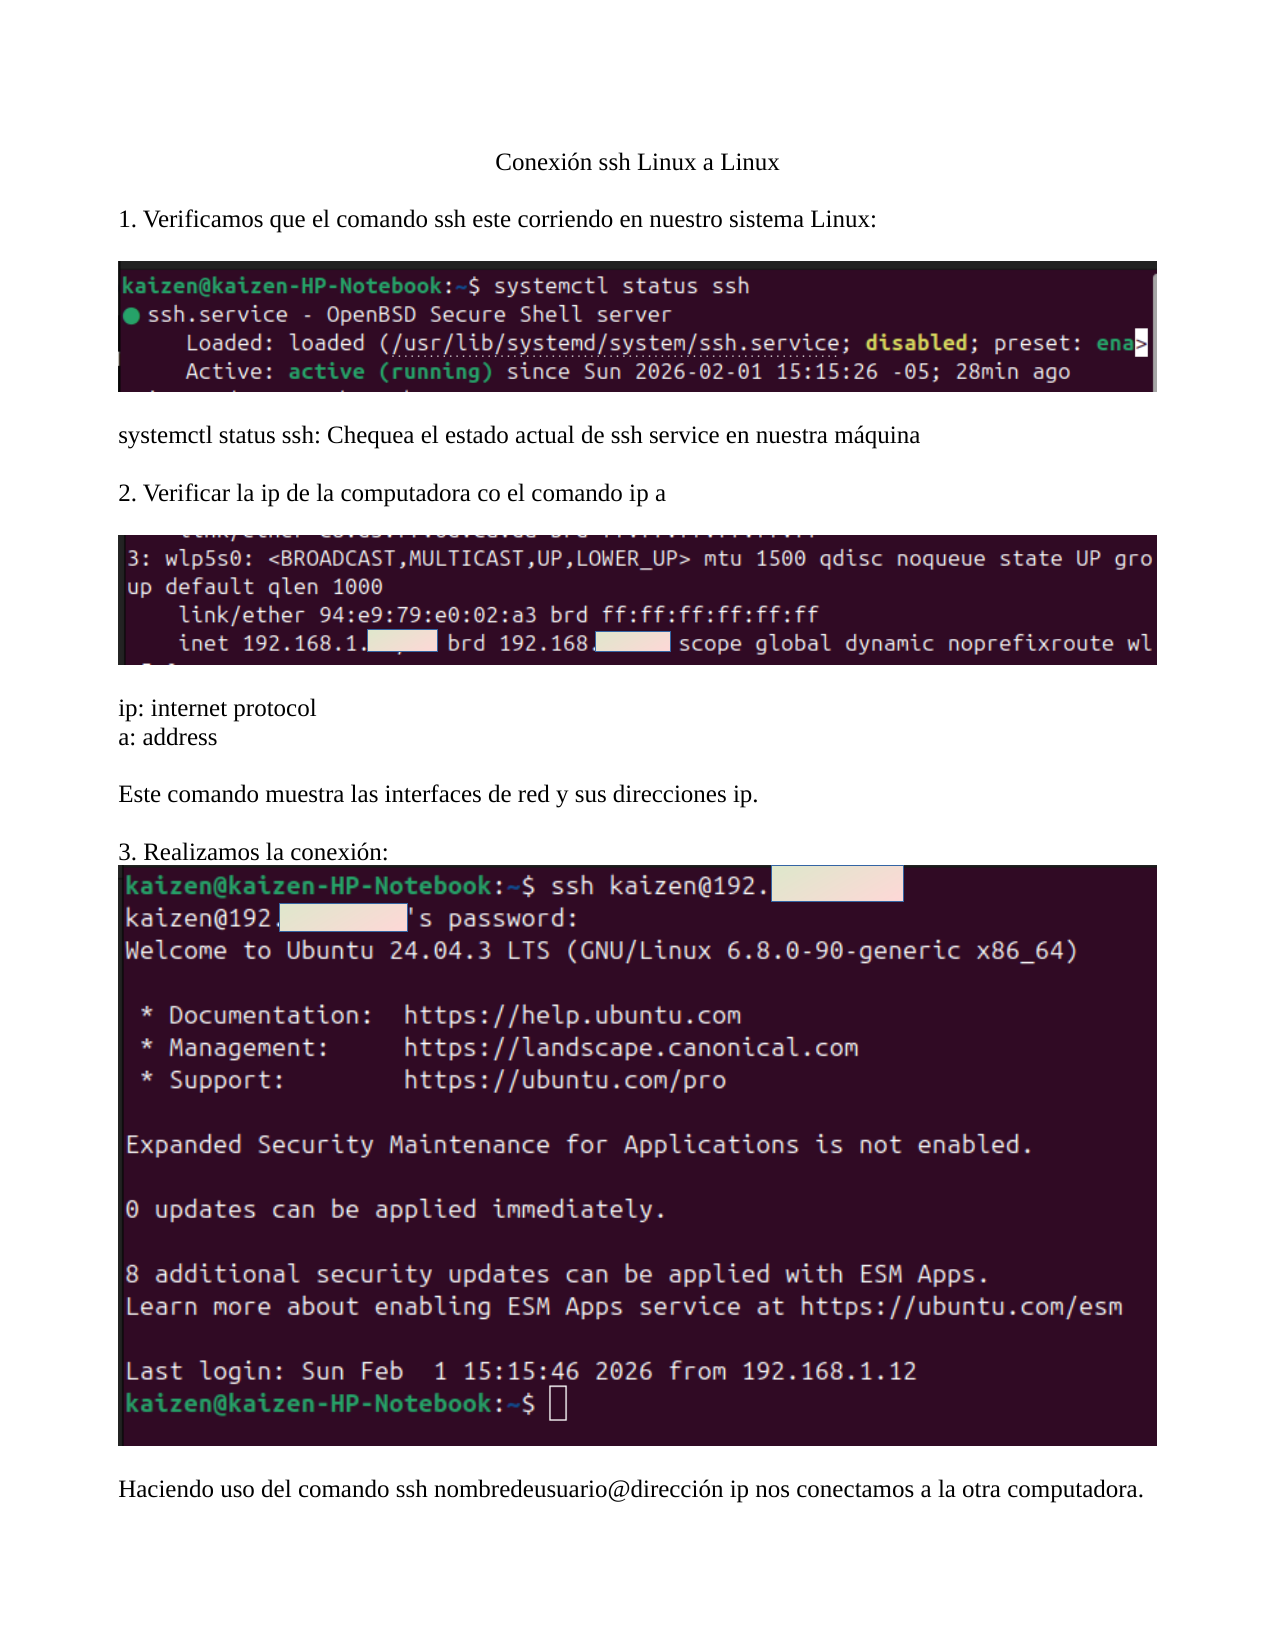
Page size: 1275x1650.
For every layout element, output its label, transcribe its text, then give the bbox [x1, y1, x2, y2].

picture [118, 535, 1157, 665]
picture [118, 261, 1157, 392]
text systemctl status ssh: Chequea el estado actual de ssh service en nuestra máquina [118, 420, 1157, 449]
text ip: internet protocol [118, 693, 1157, 722]
text a: address [118, 722, 1157, 751]
text Este comando muestra las interfaces de red y sus direcciones ip. [118, 779, 1157, 808]
picture [118, 865, 1157, 1446]
text Haciendo uso del comando ssh nombredeusuario@dirección ip nos conectamos a la otra computadora. [118, 1474, 1157, 1503]
text 3. Realizamos la conexión: [118, 837, 1157, 865]
text 2. Verificar la ip de la computadora co el comando ip a [118, 478, 1157, 506]
text Conexión ssh Linux a Linux [118, 147, 1157, 176]
text 1. Verificamos que el comando ssh este corriendo en nuestro sistema Linux: [118, 204, 1157, 233]
